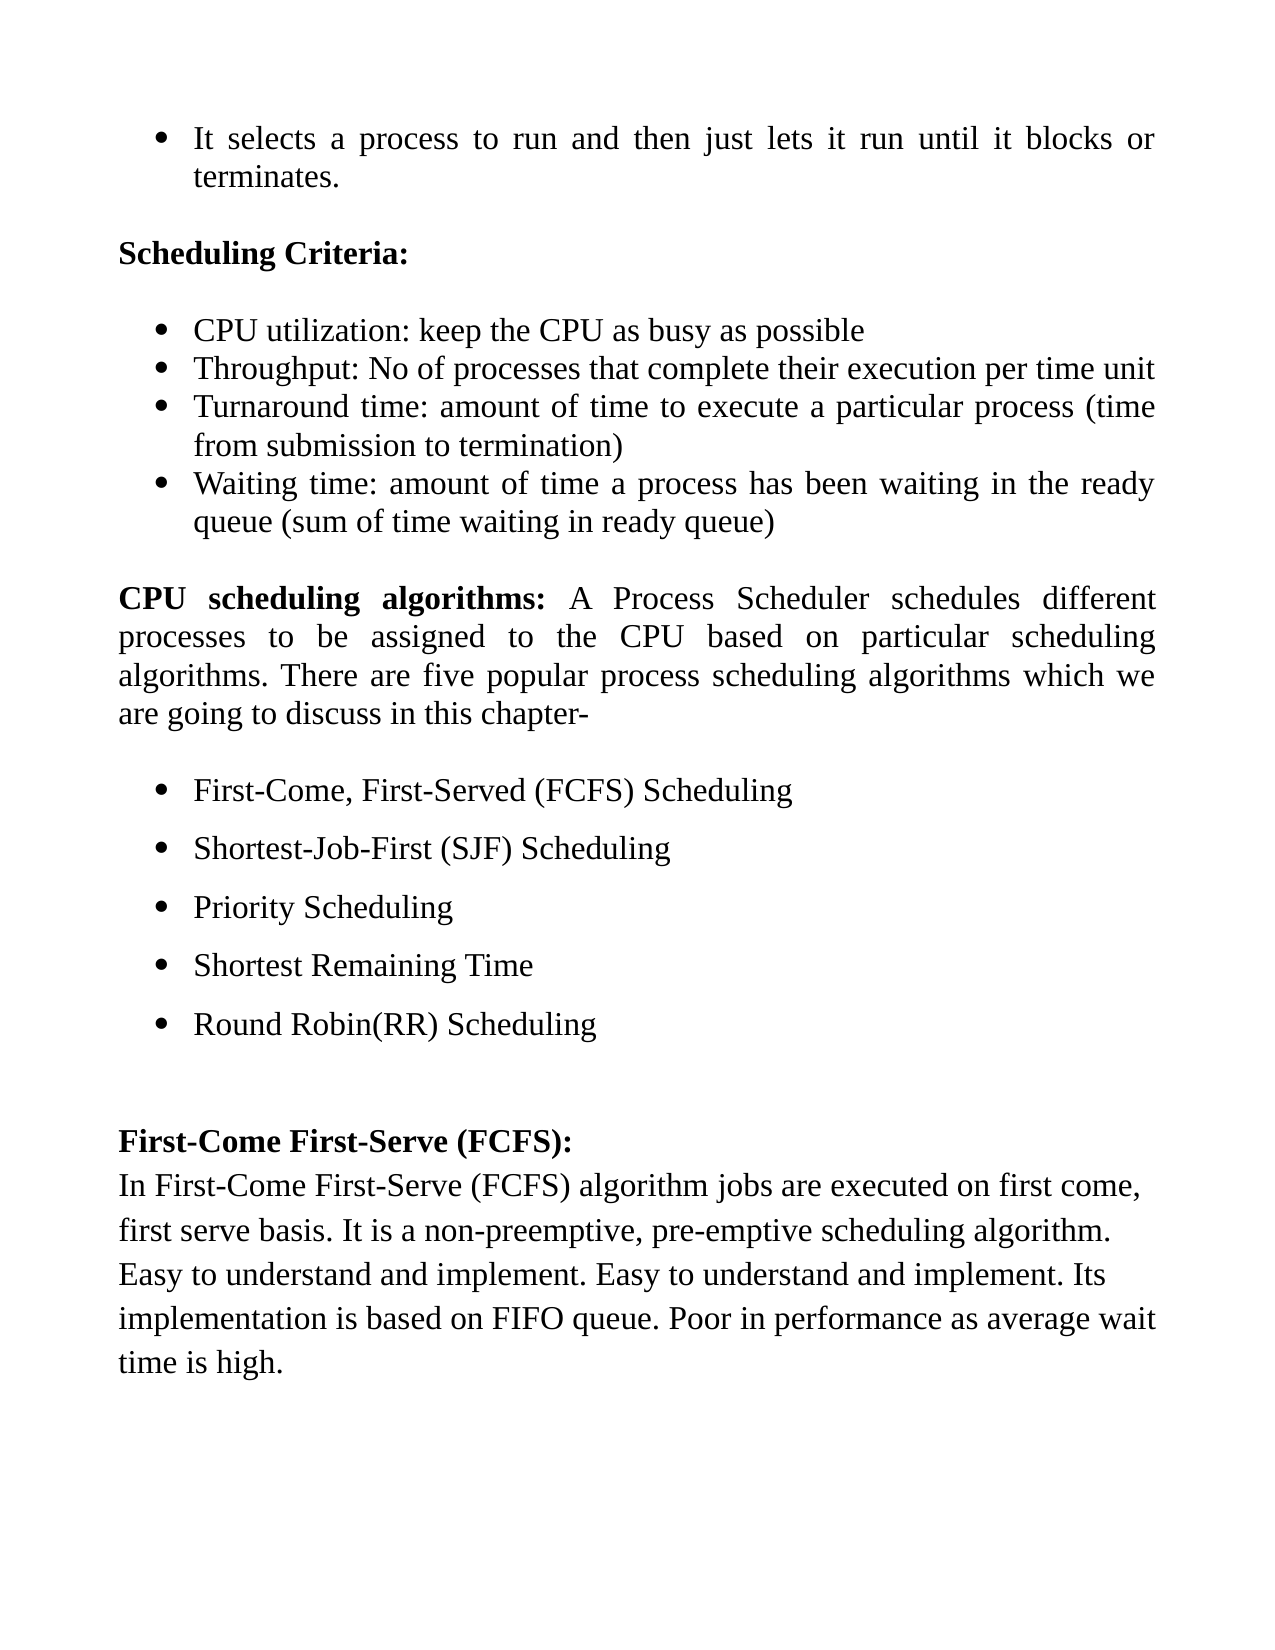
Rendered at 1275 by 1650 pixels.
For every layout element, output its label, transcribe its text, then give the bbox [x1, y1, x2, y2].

text First-Come First-Serve (FCFS): In First-Come First-Serve (FCFS) algorithm jobs are executed on first come, first serve basis. It is a non-preemptive, pre-emptive scheduling algorithm. Easy to understand and implement. Easy to understand and implement. Its implementation is based on FIFO queue. Poor in performance as average wait time is high. [118, 1122, 1157, 1380]
text CPU scheduling algorithms: A Process Scheduler schedules different processes to be assigned to the CPU based on particular scheduling algorithms. There are five popular process scheduling algorithms which we are going to discuss in this chapter- [118, 578, 1157, 731]
list Priority Scheduling [156, 887, 1157, 925]
text Scheduling Criteria: [118, 233, 1157, 271]
list First-Come, First-Served (FCFS) Scheduling [156, 770, 1157, 808]
list CPU utilization: keep the CPU as busy as possible [156, 310, 1157, 348]
list Throughput: No of processes that complete their execution per time unit [156, 348, 1157, 386]
list Round Robin(RR) Scheduling [156, 1004, 1157, 1043]
list Turnaround time: amount of time to execute a particular process (time from submission to termination) [156, 386, 1157, 463]
list Shortest-Job-First (SJF) Scheduling [156, 828, 1157, 867]
list Shortest Remaining Time [156, 946, 1157, 984]
list It selects a process to run and then just lets it run until it blocks or terminates. [156, 118, 1157, 195]
list Waiting time: amount of time a process has been waiting in the ready queue (sum of time waiting in ready queue) [156, 463, 1157, 540]
